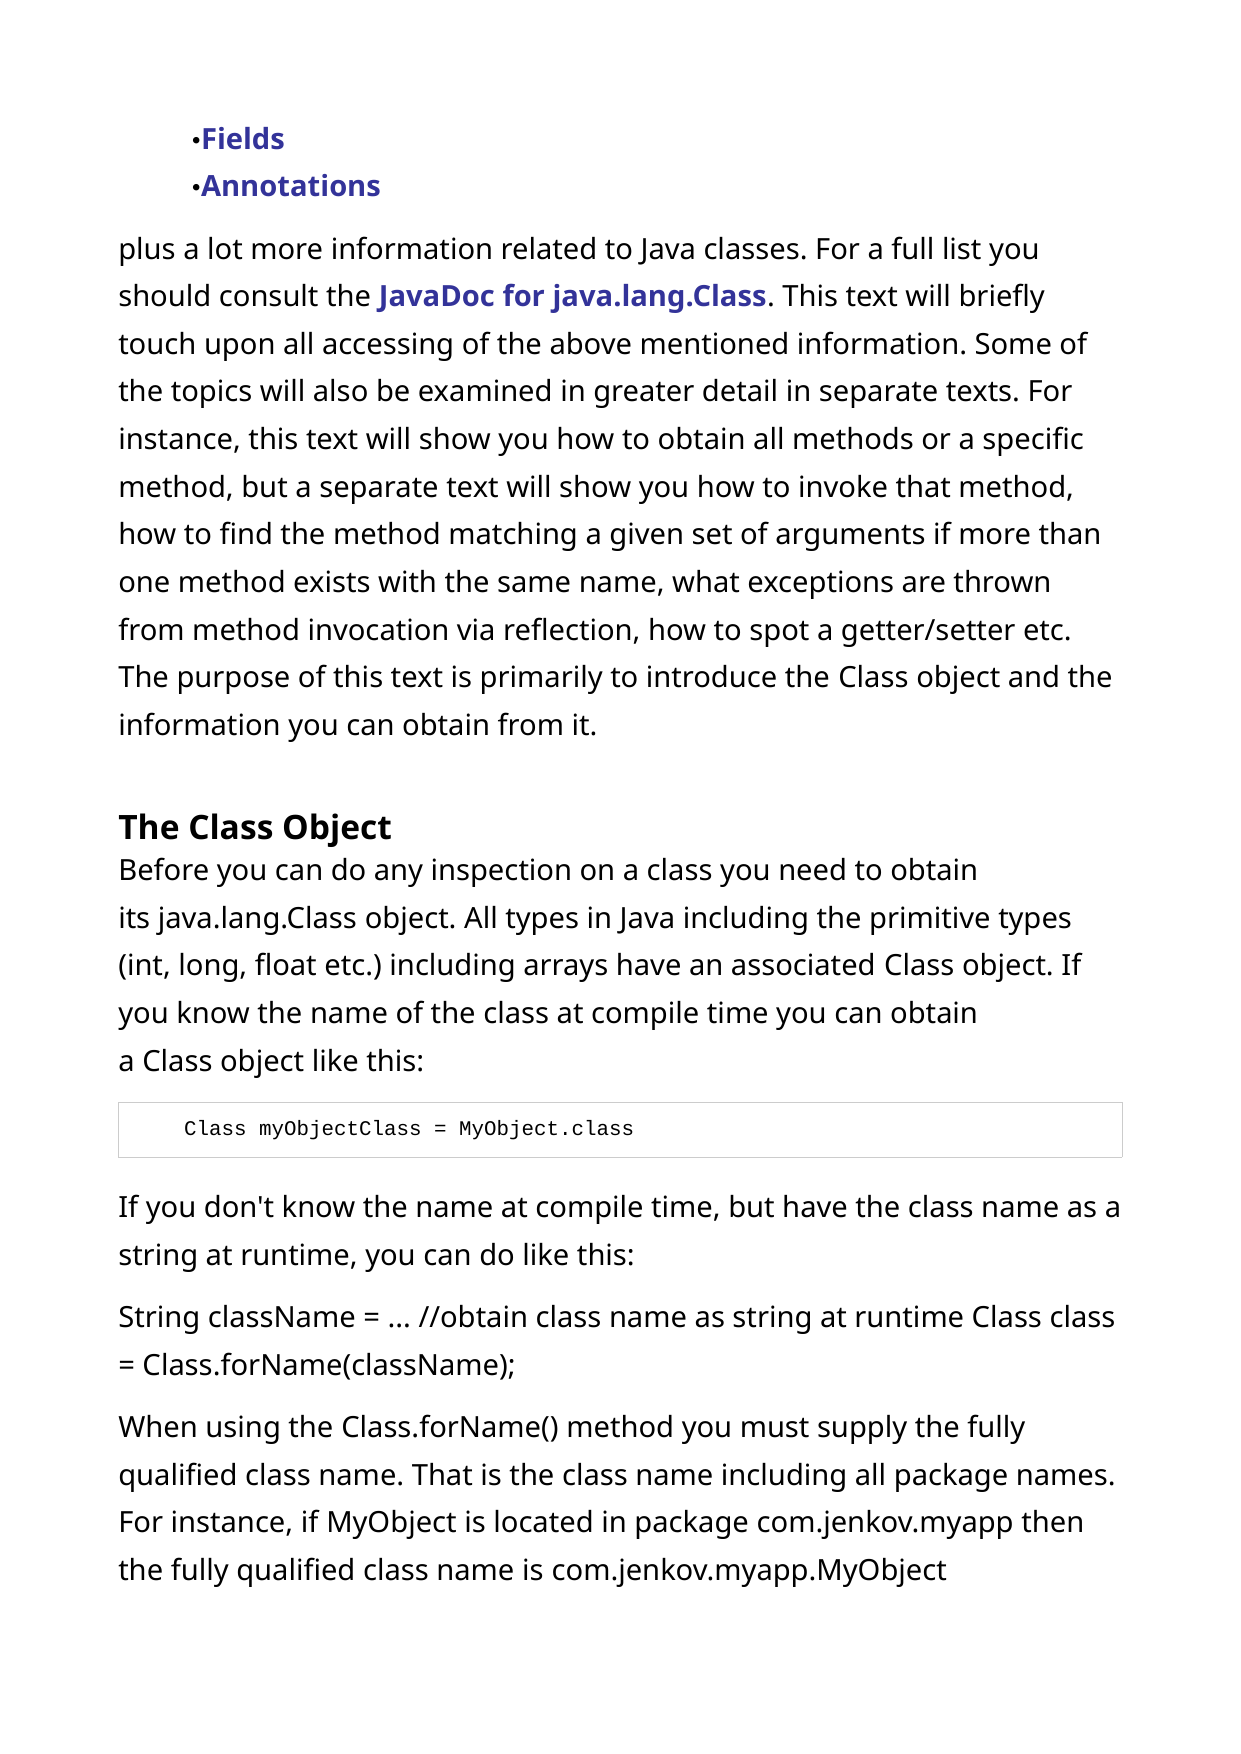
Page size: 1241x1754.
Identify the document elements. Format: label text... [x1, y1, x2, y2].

text plus a lot more information related to Java classes. For a full list you should consult the JavaDoc for java.lang.Class. This text will briefly touch upon all accessing of the above mentioned information. Some of the topics will also be examined in greater detail in separate texts. For instance, this text will show you how to obtain all methods or a specific method, but a separate text will show you how to invoke that method, how to find the method matching a given set of arguments if more than one method exists with the same name, what exceptions are thrown from method invocation via reflection, how to spot a getter/setter etc. The purpose of this text is primarily to introduce the Class object and the information you can obtain from it. [118, 228, 1122, 744]
text Class myObjectClass = MyObject.class [119, 1103, 1122, 1157]
list Annotations [118, 166, 1122, 205]
text Before you can do any inspection on a class you need to obtain its java.lang.Class object. All types in Java including the primitive types (int, long, float etc.) including arrays have an associated Class object. If you know the name of the class at compile time you can obtain a Class object like this: [118, 849, 1122, 1079]
subtitle The Class Object [118, 804, 1122, 849]
text String className = ... //obtain class name as string at runtime Class class = Class.forName(className); [118, 1296, 1122, 1384]
text When using the Class.forName() method you must supply the fully qualified class name. That is the class name including all package names. For instance, if MyObject is located in package com.jenkov.myapp then the fully qualified class name is com.jenkov.myapp.MyObject [118, 1406, 1122, 1589]
text If you don't know the name at compile time, but have the class name as a string at runtime, you can do like this: [118, 1187, 1122, 1274]
list Fields [118, 118, 1122, 158]
